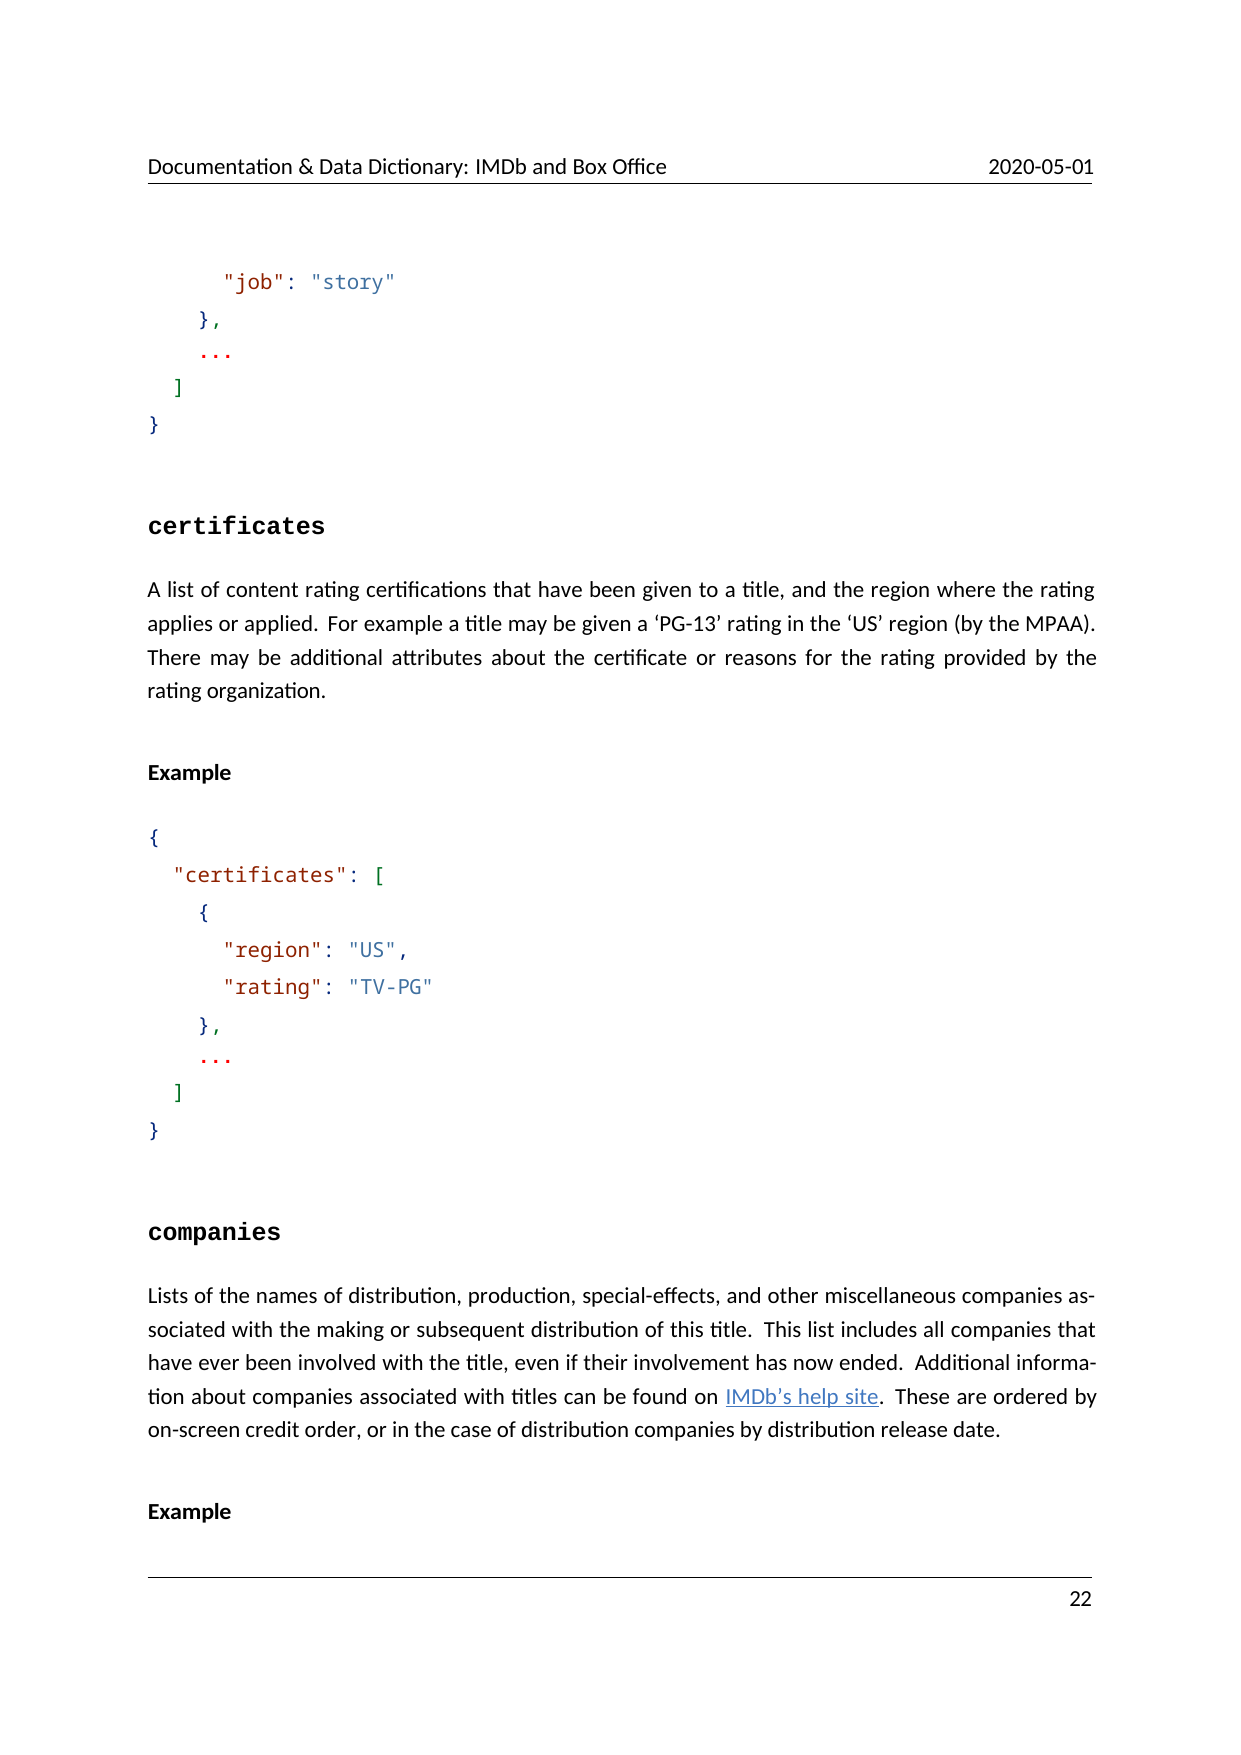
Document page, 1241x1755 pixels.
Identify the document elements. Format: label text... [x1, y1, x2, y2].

text } [148, 1115, 1241, 1143]
subtitle companies [148, 1219, 1241, 1248]
subtitle Example [148, 1497, 1241, 1525]
text }, [197, 304, 1241, 333]
subtitle certificates [148, 514, 1241, 542]
text Lists of the names of distribution, production, special-effects, and other miscellaneous companies as- sociated with the making or subsequent distribution of this title. This list includes all companies that have ever been involved with the title, even if their involvement has now ended. Additional informa- tion about companies associated with titles can be found on IMDb’s help site. These are ordered by on-screen credit order, or in the case of distribution companies by distribution release date. [148, 1281, 1097, 1443]
text }, [197, 1010, 1241, 1038]
text { [197, 897, 1241, 926]
text ... [197, 341, 1241, 364]
text A list of content rating certifications that have been given to a title, and the region where the rating applies or applied. For example a title may be given a ‘PG-13’ rating in the ‘US’ region (by the MPAA). There may be additional attributes about the certificate or reasons for the rating provided by the rating organization. [147, 576, 1097, 704]
text ] [172, 372, 1241, 400]
text "region": "US", [222, 935, 1241, 963]
text "job": "story" [222, 267, 1241, 295]
text } [148, 409, 1241, 438]
subtitle Example [148, 758, 1241, 786]
text { [148, 822, 1241, 851]
text ] [172, 1077, 1241, 1106]
text "rating": "TV-PG" [222, 972, 1241, 1001]
text "certificates": [ [172, 860, 1241, 888]
text ... [197, 1047, 1241, 1070]
